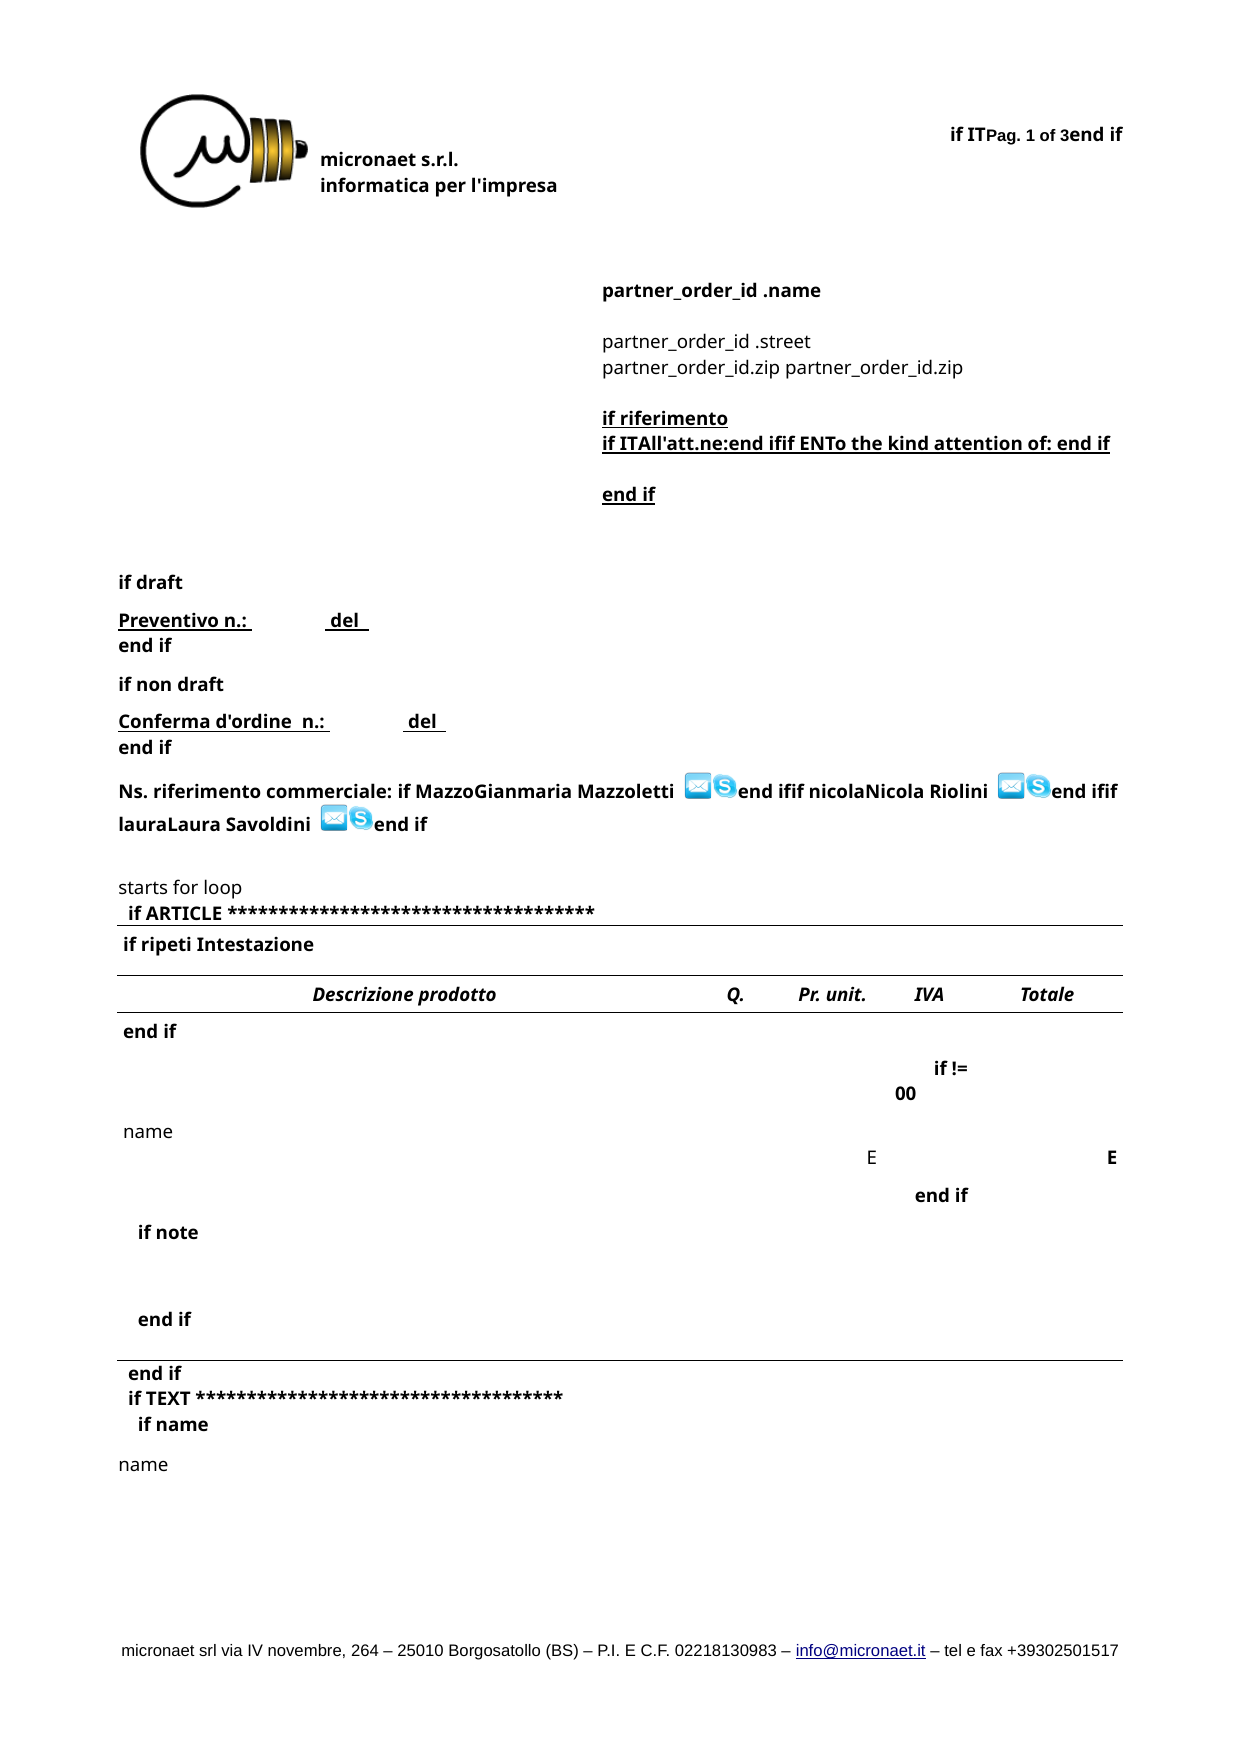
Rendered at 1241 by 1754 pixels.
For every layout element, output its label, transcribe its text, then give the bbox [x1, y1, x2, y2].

table_cell name [117, 1049, 694, 1214]
table_cell <"%2.2F"%(item.price_unit)> E [780, 1049, 887, 1214]
text name [118, 1451, 1122, 1476]
table_cell [973, 1263, 1123, 1300]
table_cell if != 00<item.tax_id[0].description[:2]+"%">end if [888, 1049, 973, 1214]
table_cell <"%2.2F"%(item.price_subtotal)> E [973, 1049, 1123, 1214]
table_cell <item.notes> [117, 1263, 973, 1300]
text end if [118, 1361, 1122, 1386]
table_header partner_order_id .name partner_order_id .street partner_order_id.zip partner_order_id.zip if riferimento if ITAll'att.ne:end ifif ENTo the kind attention of: end if <o.client_order_ref> end if [596, 272, 1123, 513]
text if draft [118, 569, 1122, 595]
table_cell if note [117, 1214, 1123, 1263]
table_cell end if [117, 1013, 1123, 1049]
text Ns. riferimento commerciale: if MazzoGianmaria Mazzoletti end ifif nicolaNicola Riolini end ifif lauraLaura Savoldini end if [118, 772, 1122, 836]
text Preventivo n.: <o.name> del <o.date_order> [118, 607, 1122, 633]
table_cell Q. [694, 976, 779, 1012]
table_cell [117, 1337, 1123, 1360]
picture [138, 93, 309, 209]
text Conferma d'ordine n.: <o.name> del <o.date_order> end if [118, 709, 1122, 760]
table_cell end if [117, 1300, 1123, 1337]
picture [997, 772, 1052, 799]
table_header if ripeti Intestazione [117, 926, 1123, 975]
text starts for loop [118, 874, 1122, 900]
text end if [118, 633, 1122, 658]
text if name [118, 1411, 1122, 1437]
text if non draft [118, 671, 1122, 696]
text if ARTICLE ************************************ [118, 900, 1122, 925]
table_cell Totale [973, 976, 1123, 1012]
picture [320, 804, 374, 831]
table_header [118, 272, 596, 513]
picture [684, 772, 738, 799]
table_cell IVA [888, 976, 973, 1012]
table_cell Pr. unit. [780, 976, 887, 1012]
text if TEXT ************************************ [118, 1386, 1122, 1411]
table_cell Descrizione prodotto [117, 976, 694, 1012]
text <setLang(o.partner_id.lang or 'it_IT')> [118, 531, 1122, 557]
table_cell <item.product_uom_qty> <item.product_uom.name> [694, 1049, 779, 1214]
